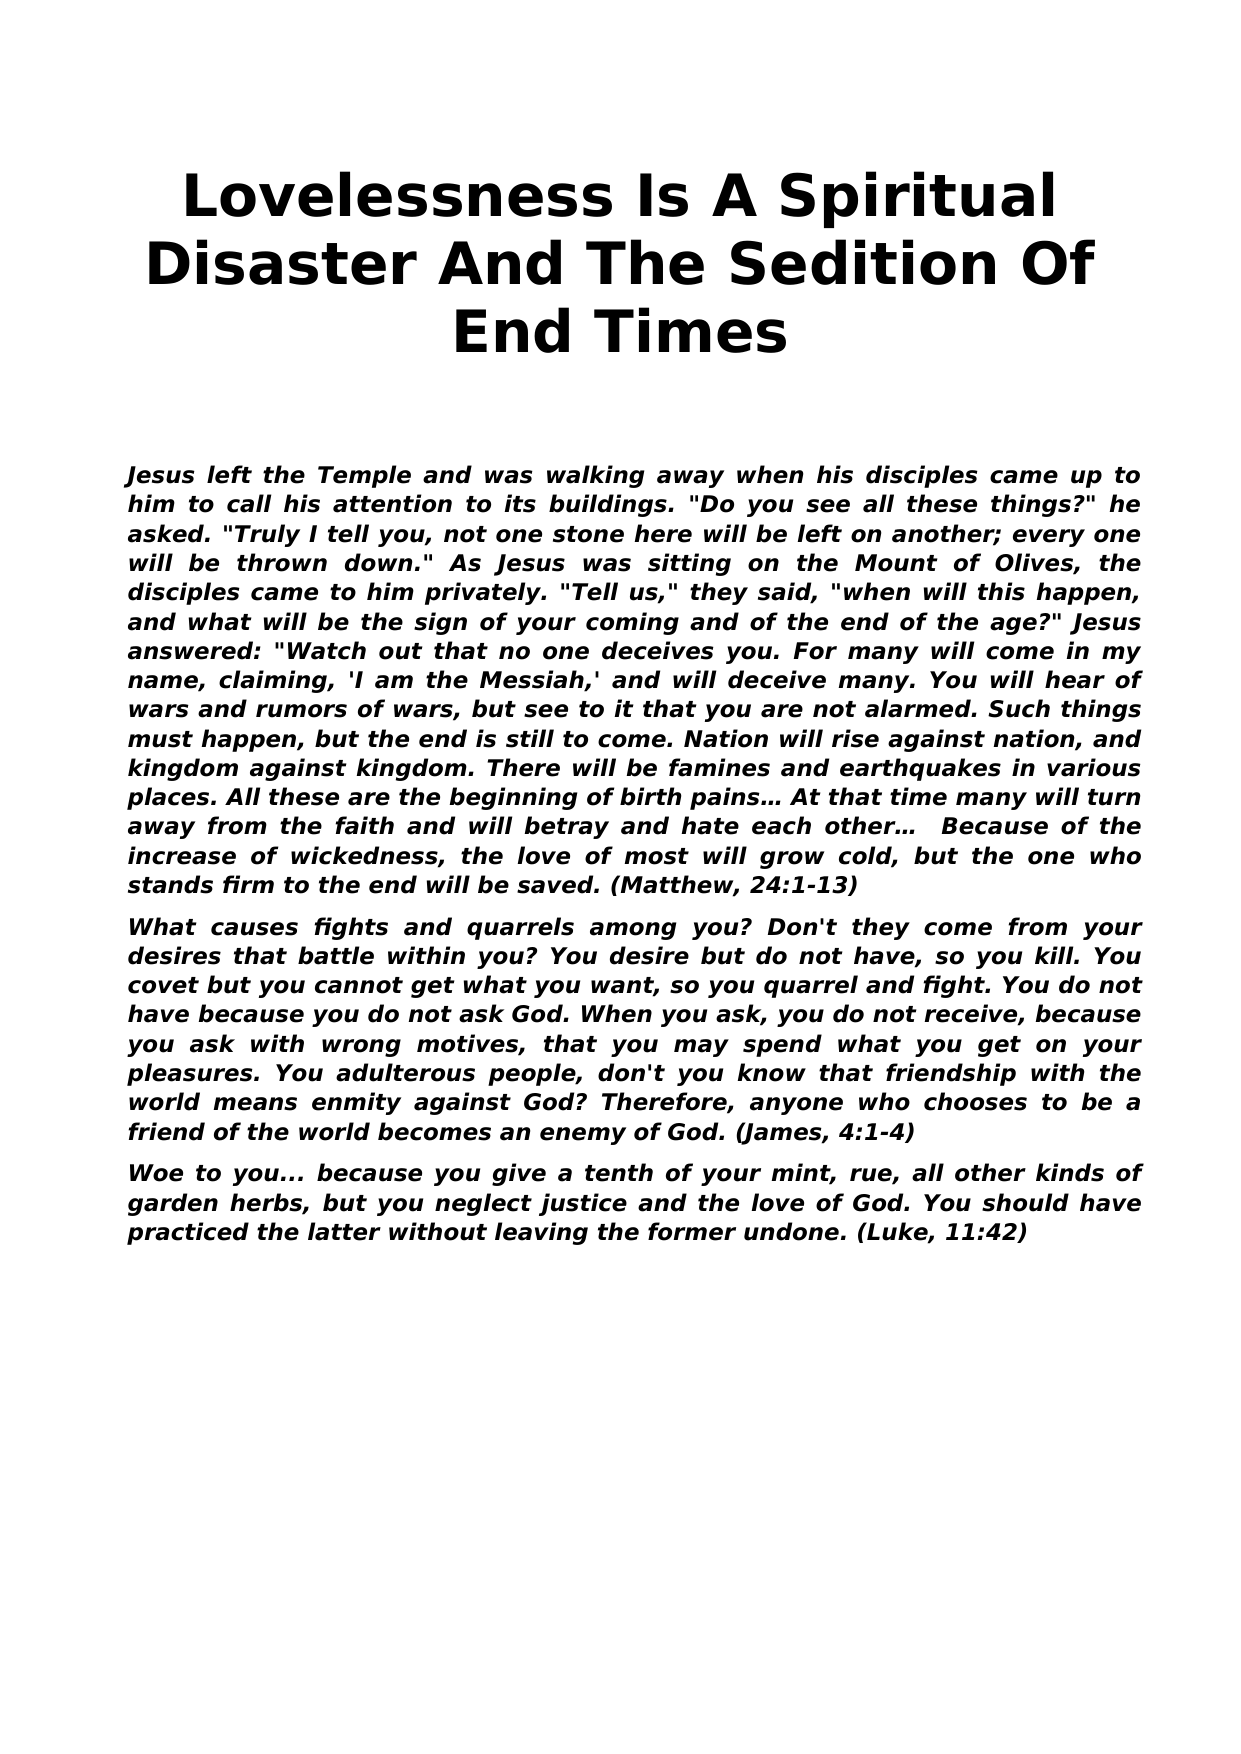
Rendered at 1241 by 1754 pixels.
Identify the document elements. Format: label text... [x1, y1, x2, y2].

text Jesus left the Temple and was walking away when his disciples came up to him to call his attention to its buildings. "Do you see all these things?" he asked. "Truly I tell you, not one stone here will be left on another; every one will be thrown down." As Jesus was sitting on the Mount of Olives, the disciples came to him privately. "Tell us," they said, "when will this happen, and what will be the sign of your coming and of the end of the age?" Jesus answered: "Watch out that no one deceives you. For many will come in my name, claiming, 'I am the Messiah,' and will deceive many. You will hear of wars and rumors of wars, but see to it that you are not alarmed. Such things must happen, but the end is still to come. Nation will rise against nation, and kingdom against kingdom. There will be famines and earthquakes in various places. All these are the beginning of birth pains… At that time many will turn away from the faith and will betray and hate each other… Because of the increase of wickedness, the love of most will grow cold, but the one who stands firm to the end will be saved. (Matthew, 24:1-13) [127, 462, 1143, 899]
subtitle Lovelessness Is A Spiritual Disaster And The Sedition Of End Times [75, 162, 1165, 366]
text Woe to you... because you give a tenth of your mint, rue, all other kinds of garden herbs, but you neglect justice and the love of God. You should have practiced the latter without leaving the former undone. (Luke, 11:42) [127, 1161, 1143, 1246]
text What causes fights and quarrels among you? Don't they come from your desires that battle within you? You desire but do not have, so you kill. You covet but you cannot get what you want, so you quarrel and fight. You do not have because you do not ask God. When you ask, you do not receive, because you ask with wrong motives, that you may spend what you get on your pleasures. You adulterous people, don't you know that friendship with the world means enmity against God? Therefore, anyone who chooses to be a friend of the world becomes an enemy of God. (James, 4:1-4) [127, 914, 1143, 1145]
